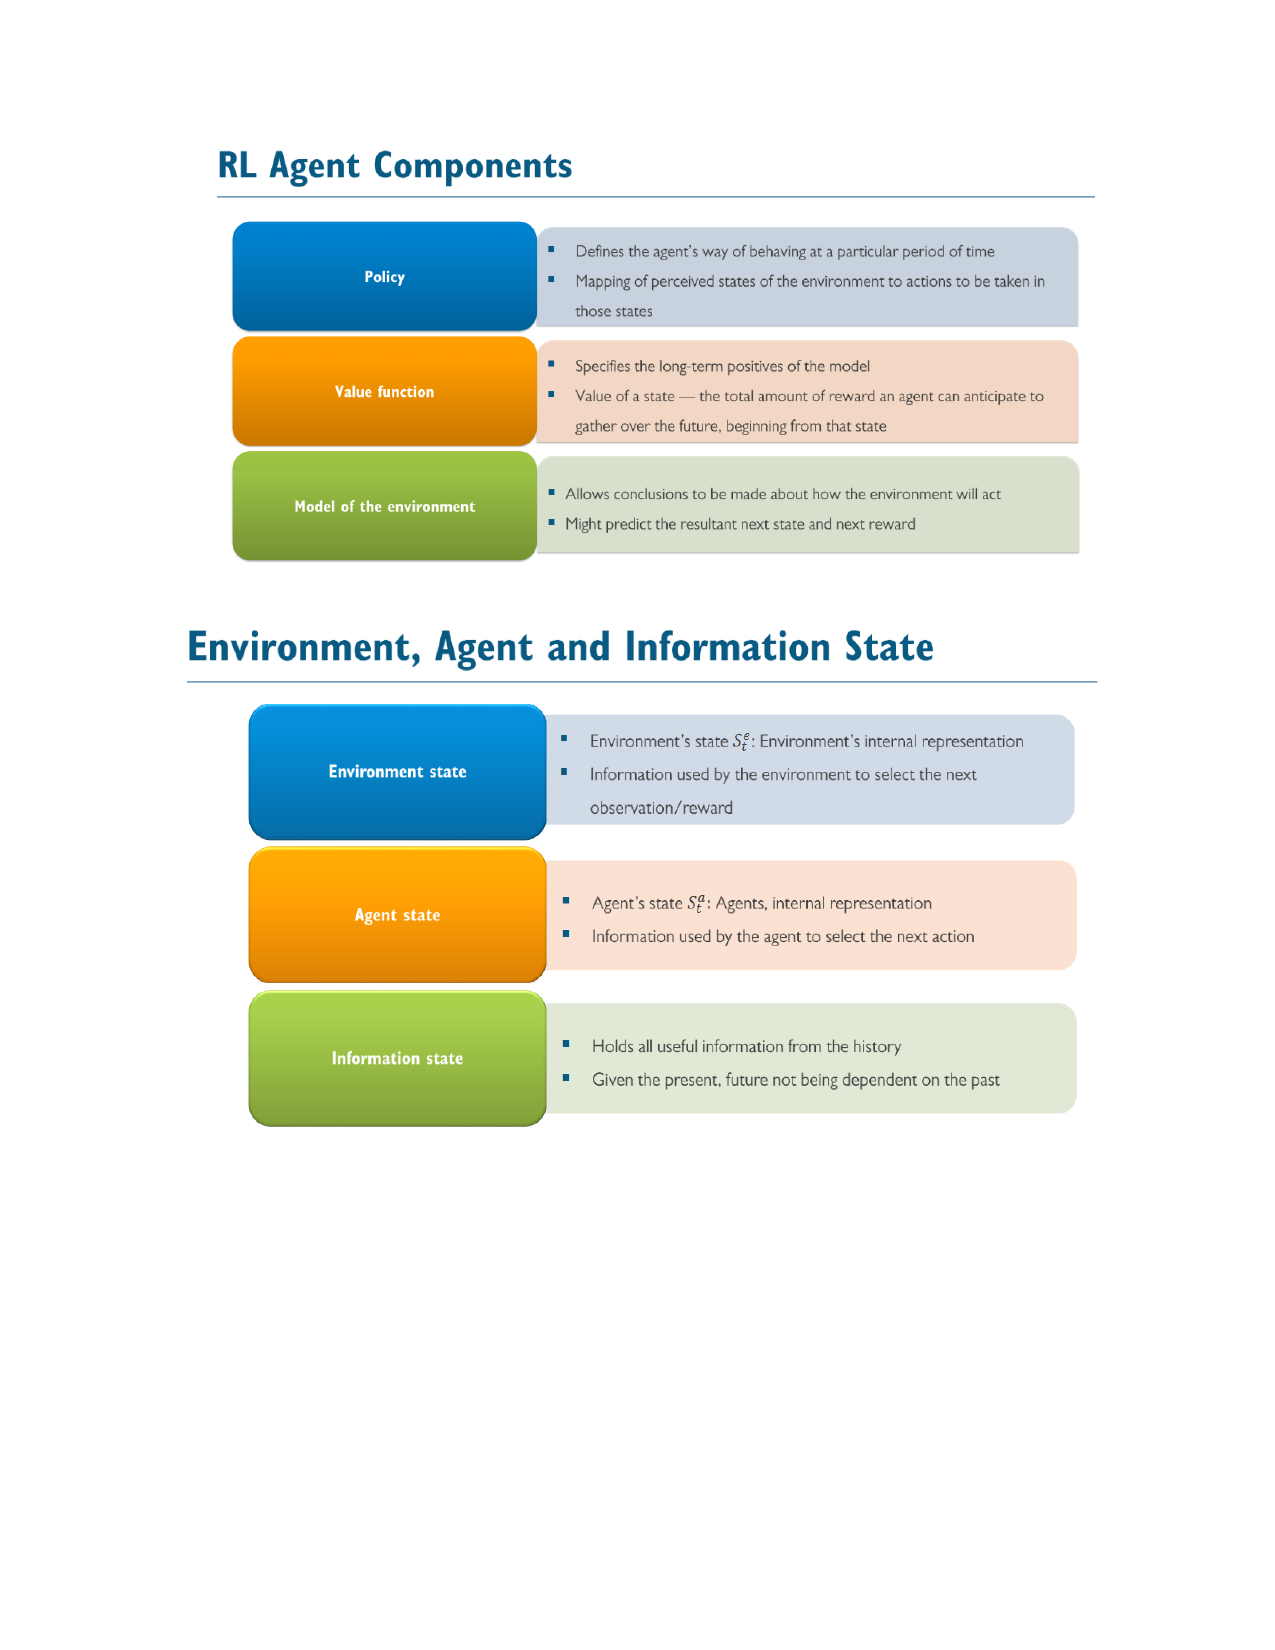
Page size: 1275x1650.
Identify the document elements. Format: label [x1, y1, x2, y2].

picture [177, 610, 1098, 1134]
picture [208, 137, 1100, 572]
